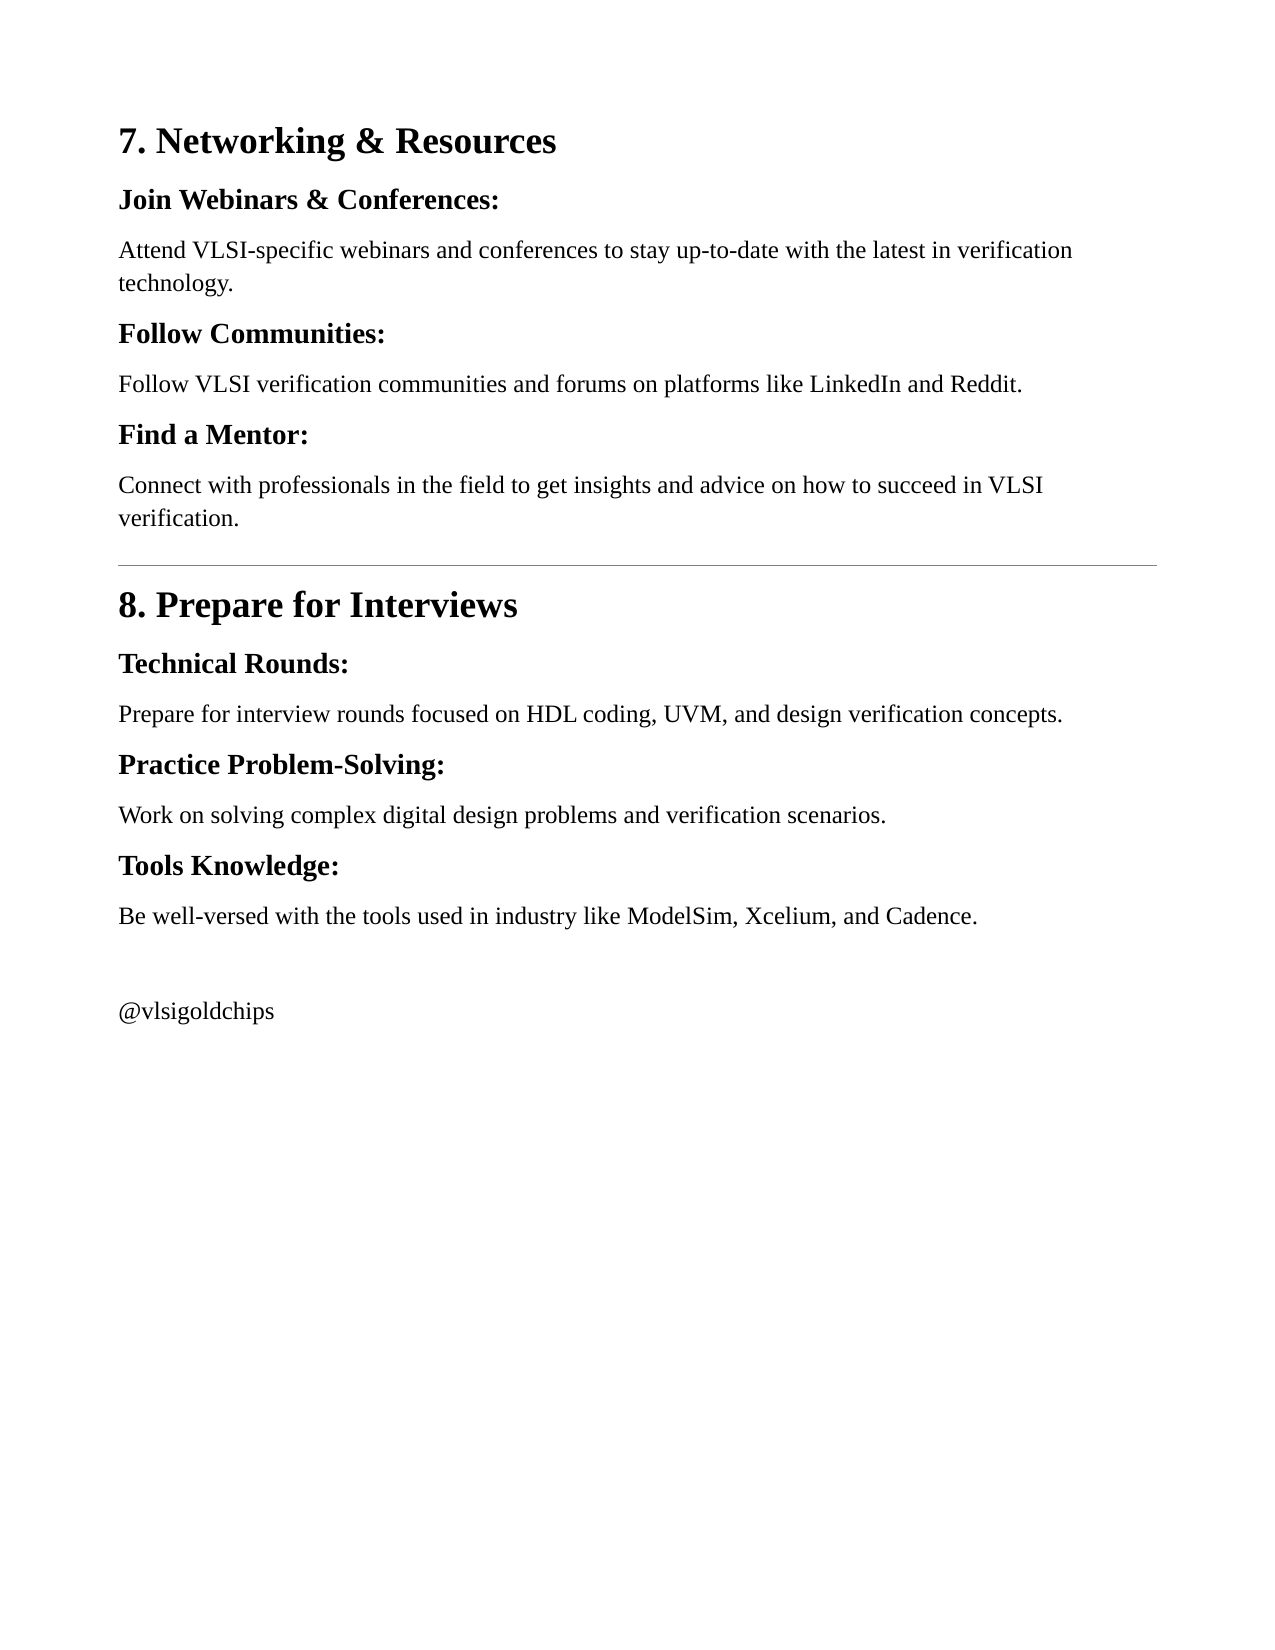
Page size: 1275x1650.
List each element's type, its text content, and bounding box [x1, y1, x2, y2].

subtitle Follow Communities: [118, 316, 1157, 349]
text Be well-versed with the tools used in industry like ModelSim, Xcelium, and Cadence. [118, 901, 1157, 929]
subtitle 7. Networking & Resources [118, 118, 1157, 161]
text Follow VLSI verification communities and forums on platforms like LinkedIn and Reddit. [118, 369, 1157, 398]
subtitle Technical Rounds: [118, 646, 1157, 680]
subtitle Practice Problem-Solving: [118, 747, 1157, 780]
text Work on solving complex digital design problems and verification scenarios. [118, 800, 1157, 829]
text @vlsigoldchips [118, 996, 1157, 1025]
text Attend VLSI-specific webinars and conferences to stay up-to-date with the latest in verification technology. [118, 235, 1157, 297]
text Connect with professionals in the field to get insights and advice on how to succeed in VLSI verification. [118, 470, 1157, 532]
subtitle Tools Knowledge: [118, 848, 1157, 881]
subtitle Join Webinars & Conferences: [118, 182, 1157, 216]
subtitle 8. Prepare for Interviews [118, 582, 1157, 625]
subtitle Find a Mentor: [118, 417, 1157, 450]
text Prepare for interview rounds focused on HDL coding, UVM, and design verification concepts. [118, 699, 1157, 728]
